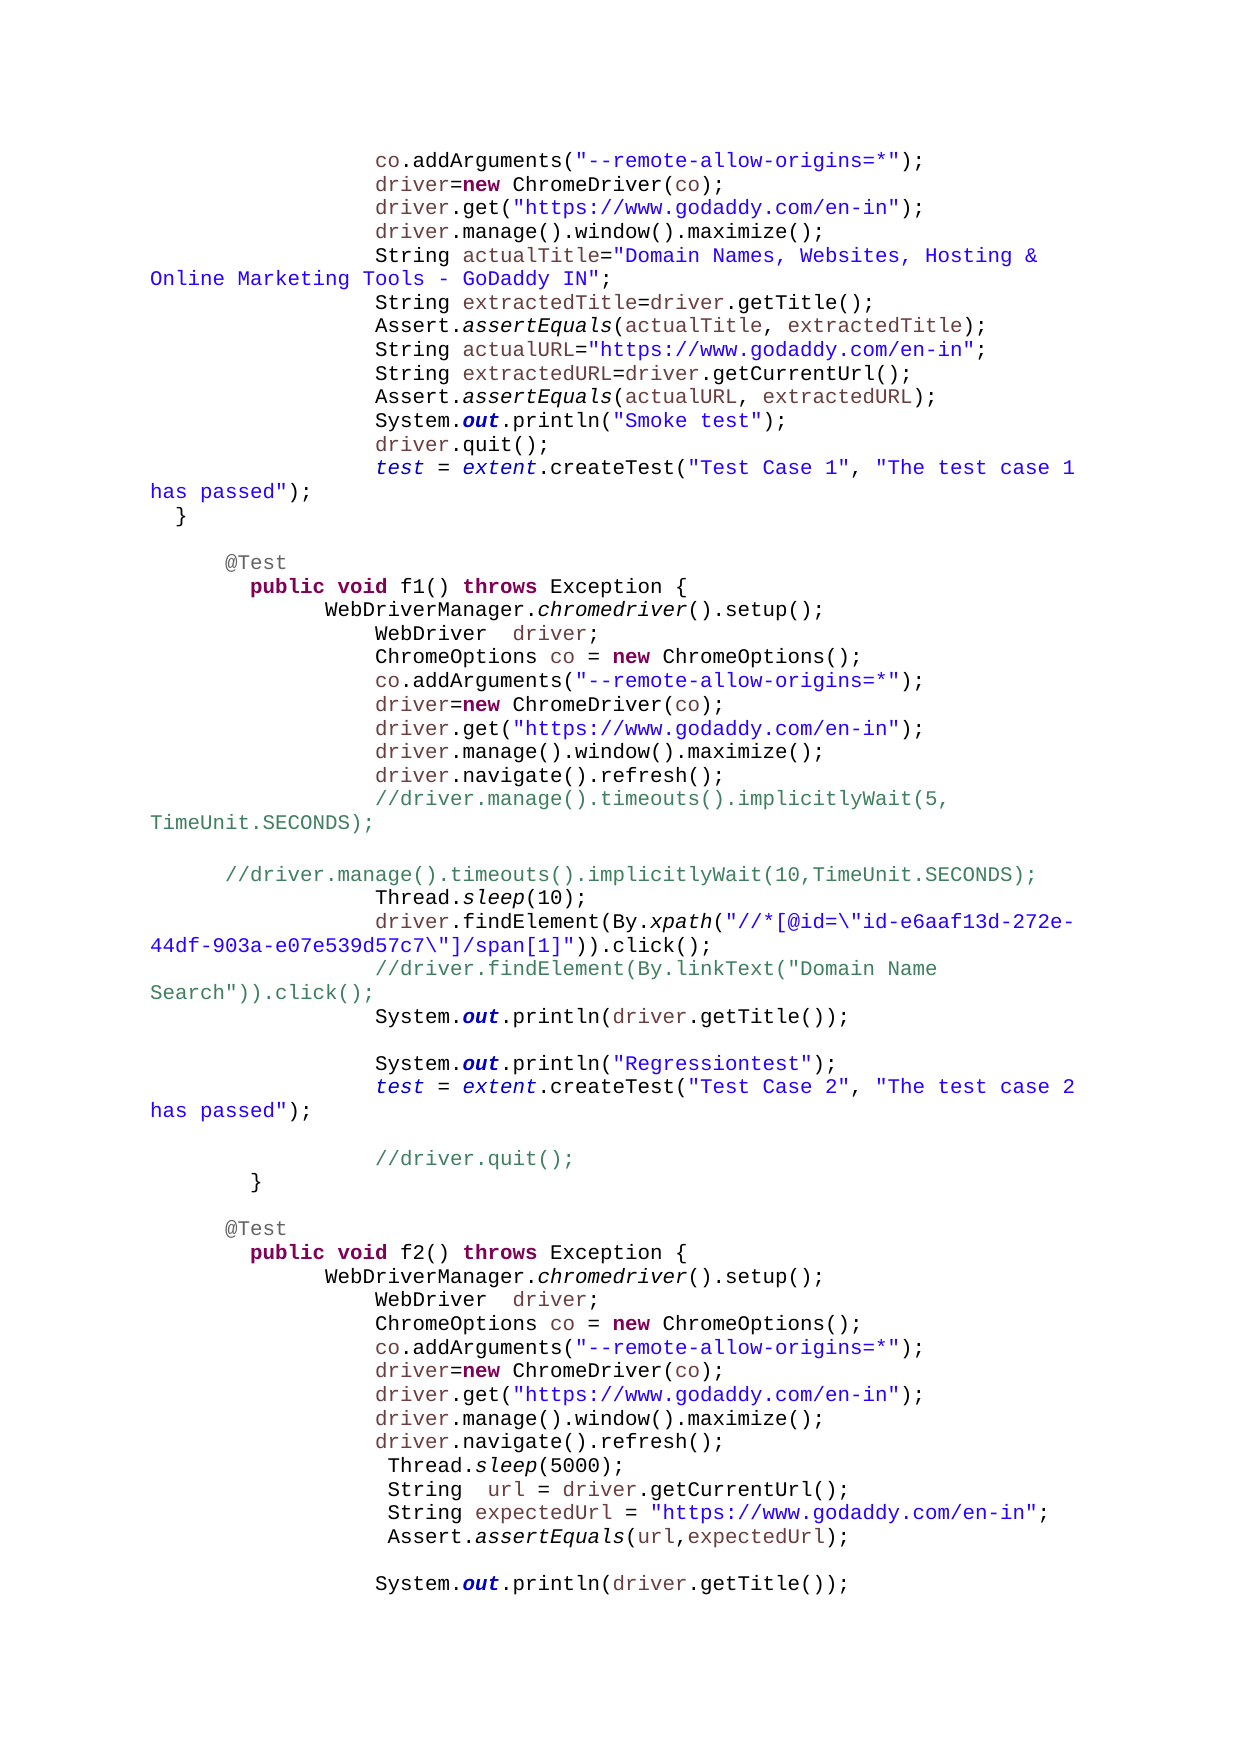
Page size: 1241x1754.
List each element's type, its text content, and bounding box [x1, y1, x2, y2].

text test = extent.createTest("Test Case 2", "The test case 2 has passed"); [150, 1077, 1090, 1124]
text System.out.println("Smoke test"); [150, 410, 1090, 434]
text WebDriver driver; [150, 623, 1090, 647]
text co.addArguments("--remote-allow-origins=*"); [150, 150, 1090, 174]
text ChromeOptions co = new ChromeOptions(); [150, 1313, 1090, 1337]
text co.addArguments("--remote-allow-origins=*"); [150, 1337, 1090, 1360]
text WebDriverManager.chromedriver().setup(); [150, 599, 1090, 623]
text Assert.assertEquals(url,expectedUrl); [150, 1526, 1090, 1549]
text //driver.findElement(By.linkText("Domain Name Search")).click(); [150, 958, 1090, 1006]
text //driver.manage().timeouts().implicitlyWait(10,TimeUnit.SECONDS); [150, 836, 1090, 887]
text } [150, 1171, 1090, 1195]
text Assert.assertEquals(actualTitle, extractedTitle); [150, 316, 1090, 339]
text driver.manage().window().maximize(); [150, 221, 1090, 244]
text co.addArguments("--remote-allow-origins=*"); [150, 670, 1090, 694]
text String extractedURL=driver.getCurrentUrl(); [150, 363, 1090, 386]
text driver=new ChromeDriver(co); [150, 1360, 1090, 1384]
text Assert.assertEquals(actualURL, extractedURL); [150, 386, 1090, 410]
text Thread.sleep(5000); [150, 1455, 1090, 1478]
text driver.manage().window().maximize(); [150, 1408, 1090, 1431]
text WebDriver driver; [150, 1289, 1090, 1313]
text } [150, 505, 1090, 528]
text Thread.sleep(10); [150, 887, 1090, 911]
text System.out.println("Regressiontest"); [150, 1053, 1090, 1077]
text String expectedUrl = "https://www.godaddy.com/en-in"; [150, 1502, 1090, 1526]
text String actualURL="https://www.godaddy.com/en-in"; [150, 339, 1090, 363]
text driver=new ChromeDriver(co); [150, 694, 1090, 717]
text ChromeOptions co = new ChromeOptions(); [150, 647, 1090, 670]
text System.out.println(driver.getTitle()); [150, 1573, 1090, 1597]
text driver.navigate().refresh(); [150, 765, 1090, 788]
text driver.navigate().refresh(); [150, 1431, 1090, 1455]
text String actualTitle="Domain Names, Websites, Hosting & Online Marketing Tools - GoDaddy IN"; [150, 244, 1090, 292]
text String extractedTitle=driver.getTitle(); [150, 292, 1090, 316]
text @Test [150, 552, 1090, 576]
text //driver.quit(); [150, 1147, 1090, 1171]
text driver.quit(); [150, 434, 1090, 457]
text driver.manage().window().maximize(); [150, 741, 1090, 765]
text @Test [150, 1218, 1090, 1242]
text test = extent.createTest("Test Case 1", "The test case 1 has passed"); [150, 457, 1090, 505]
text public void f2() throws Exception { [150, 1242, 1090, 1266]
text WebDriverManager.chromedriver().setup(); [150, 1266, 1090, 1289]
text driver.get("https://www.godaddy.com/en-in"); [150, 197, 1090, 221]
text public void f1() throws Exception { [150, 576, 1090, 599]
text System.out.println(driver.getTitle()); [150, 1006, 1090, 1029]
text driver=new ChromeDriver(co); [150, 174, 1090, 197]
text driver.findElement(By.xpath("//*[@id=\"id-e6aaf13d-272e-44df-903a-e07e539d57c7\"]/span[1]")).click(); [150, 911, 1090, 958]
text driver.get("https://www.godaddy.com/en-in"); [150, 717, 1090, 741]
text //driver.manage().timeouts().implicitlyWait(5, TimeUnit.SECONDS); [150, 788, 1090, 836]
text driver.get("https://www.godaddy.com/en-in"); [150, 1384, 1090, 1408]
text String url = driver.getCurrentUrl(); [150, 1478, 1090, 1502]
